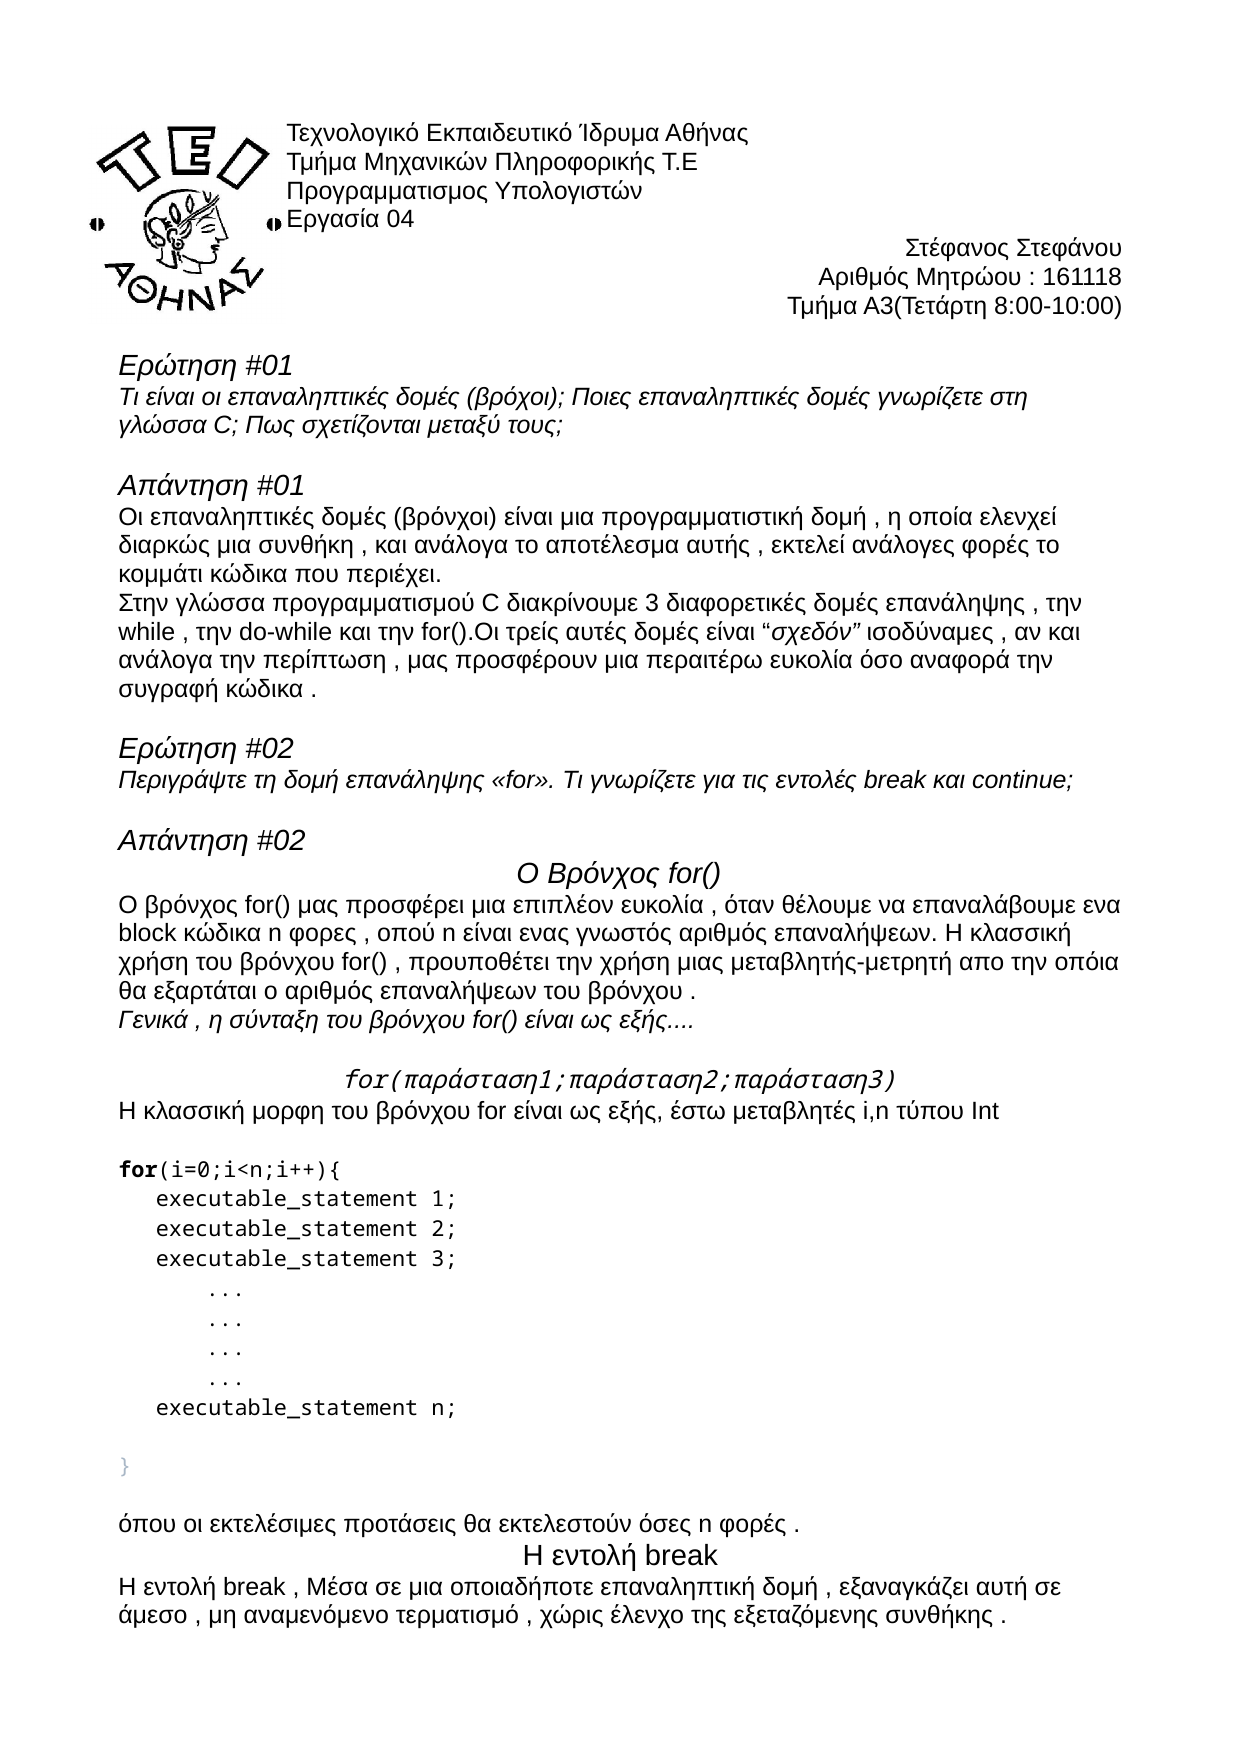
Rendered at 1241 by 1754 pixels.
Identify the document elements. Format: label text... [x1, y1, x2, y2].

text ... [118, 1332, 1122, 1362]
text Τμήμα Α3(Τετάρτη 8:00-10:00) [287, 291, 1122, 319]
text ... [118, 1303, 1122, 1332]
text Στην γλώσσα προγραμματισμού C διακρίνουμε 3 διαφορετικές δομές επανάληψης , την while , την do-while και την for().Οι τρείς αυτές δομές είναι “σχεδόν” ισοδύναμες , αν και ανάλογα την περίπτωση , μας προσφέρουν μια περαιτέρω ευκολία όσο αναφορά την συγραφή κώδικα . [118, 588, 1122, 703]
text Γενικά , η σύνταξη του βρόνχου for() είναι ως εξής.... [118, 1004, 1122, 1033]
text executable_statement 2; [118, 1213, 1122, 1243]
text for(i=0;i<n;i++){ [118, 1154, 1122, 1183]
text Ο βρόνχος for() μας προσφέρει μια επιπλέον ευκολία , όταν θέλουμε να επαναλάβουμε ενα block κώδικα n φορες , οπού n είναι ενας γνωστός αριθμός επαναλήψεων. Η κλασσική χρήση του βρόνχου for() , προυποθέτει την χρήση μιας μεταβλητής-μετρητή απο την οπόια θα εξαρτάται ο αριθμός επαναλήψεων του βρόνχου . [118, 889, 1122, 1004]
text Αριθμός Μητρώου : 161118 [287, 262, 1122, 291]
text } [118, 1450, 1122, 1480]
text executable_statement n; [118, 1392, 1122, 1422]
text Εργασία 04 [287, 204, 1122, 233]
text Προγραμματισμος Υπολογιστών [287, 176, 1122, 204]
text ... [118, 1362, 1122, 1392]
text Οι επαναληπτικές δομές (βρόνχοι) είναι μια προγραμματιστική δομή , η οποία ελενχεί διαρκώς μια συνθήκη , και ανάλογα το αποτέλεσμα αυτής , εκτελεί ανάλογες φορές το κομμάτι κώδικα που περιέχει. [118, 501, 1122, 588]
text Η εντολή break [118, 1538, 1122, 1572]
text Η εντολή break , Μέσα σε μια οποιαδήποτε επαναληπτική δομή , εξαναγκάζει αυτή σε άμεσο , μη αναμενόμενο τερματισμό , χώρις έλενχο της εξεταζόμενης συνθήκης . [118, 1572, 1122, 1629]
text Απάντηση #01 [118, 468, 1122, 501]
text executable_statement 3; [118, 1243, 1122, 1273]
text Ερώτηση #02 [118, 731, 1122, 765]
text Απάντηση #02 [118, 822, 1122, 856]
text for(παράσταση1;παράσταση2;παράσταση3) [118, 1062, 1122, 1096]
text Ερώτηση #01 [118, 348, 1122, 382]
text executable_statement 1; [118, 1183, 1122, 1213]
text Η κλασσική μορφη του βρόνχου for είναι ως εξής, έστω μεταβλητές i,n τύπου Int [118, 1096, 1122, 1125]
text όπου οι εκτελέσιμες προτάσεις θα εκτελεστούν όσες n φορές . [118, 1509, 1122, 1538]
text Περιγράψτε τη δομή επανάληψης «for». Τι γνωρίζετε για τις εντολές break και continue; [118, 765, 1122, 794]
text Τμήμα Μηχανικών Πληροφορικής Τ.Ε [287, 147, 1122, 176]
text ... [118, 1273, 1122, 1303]
text Τεχνολογικό Εκπαιδευτικό Ίδρυμα Αθήνας [118, 118, 1122, 147]
picture [87, 125, 287, 324]
text Ο Βρόνχος for() [118, 856, 1122, 889]
text Τι είναι οι επαναληπτικές δομές (βρόχοι); Ποιες επαναληπτικές δομές γνωρίζετε στη γλώσσα C; Πως σχετίζονται μεταξύ τους; [118, 382, 1122, 439]
text Στέφανος Στεφάνου [287, 233, 1122, 262]
